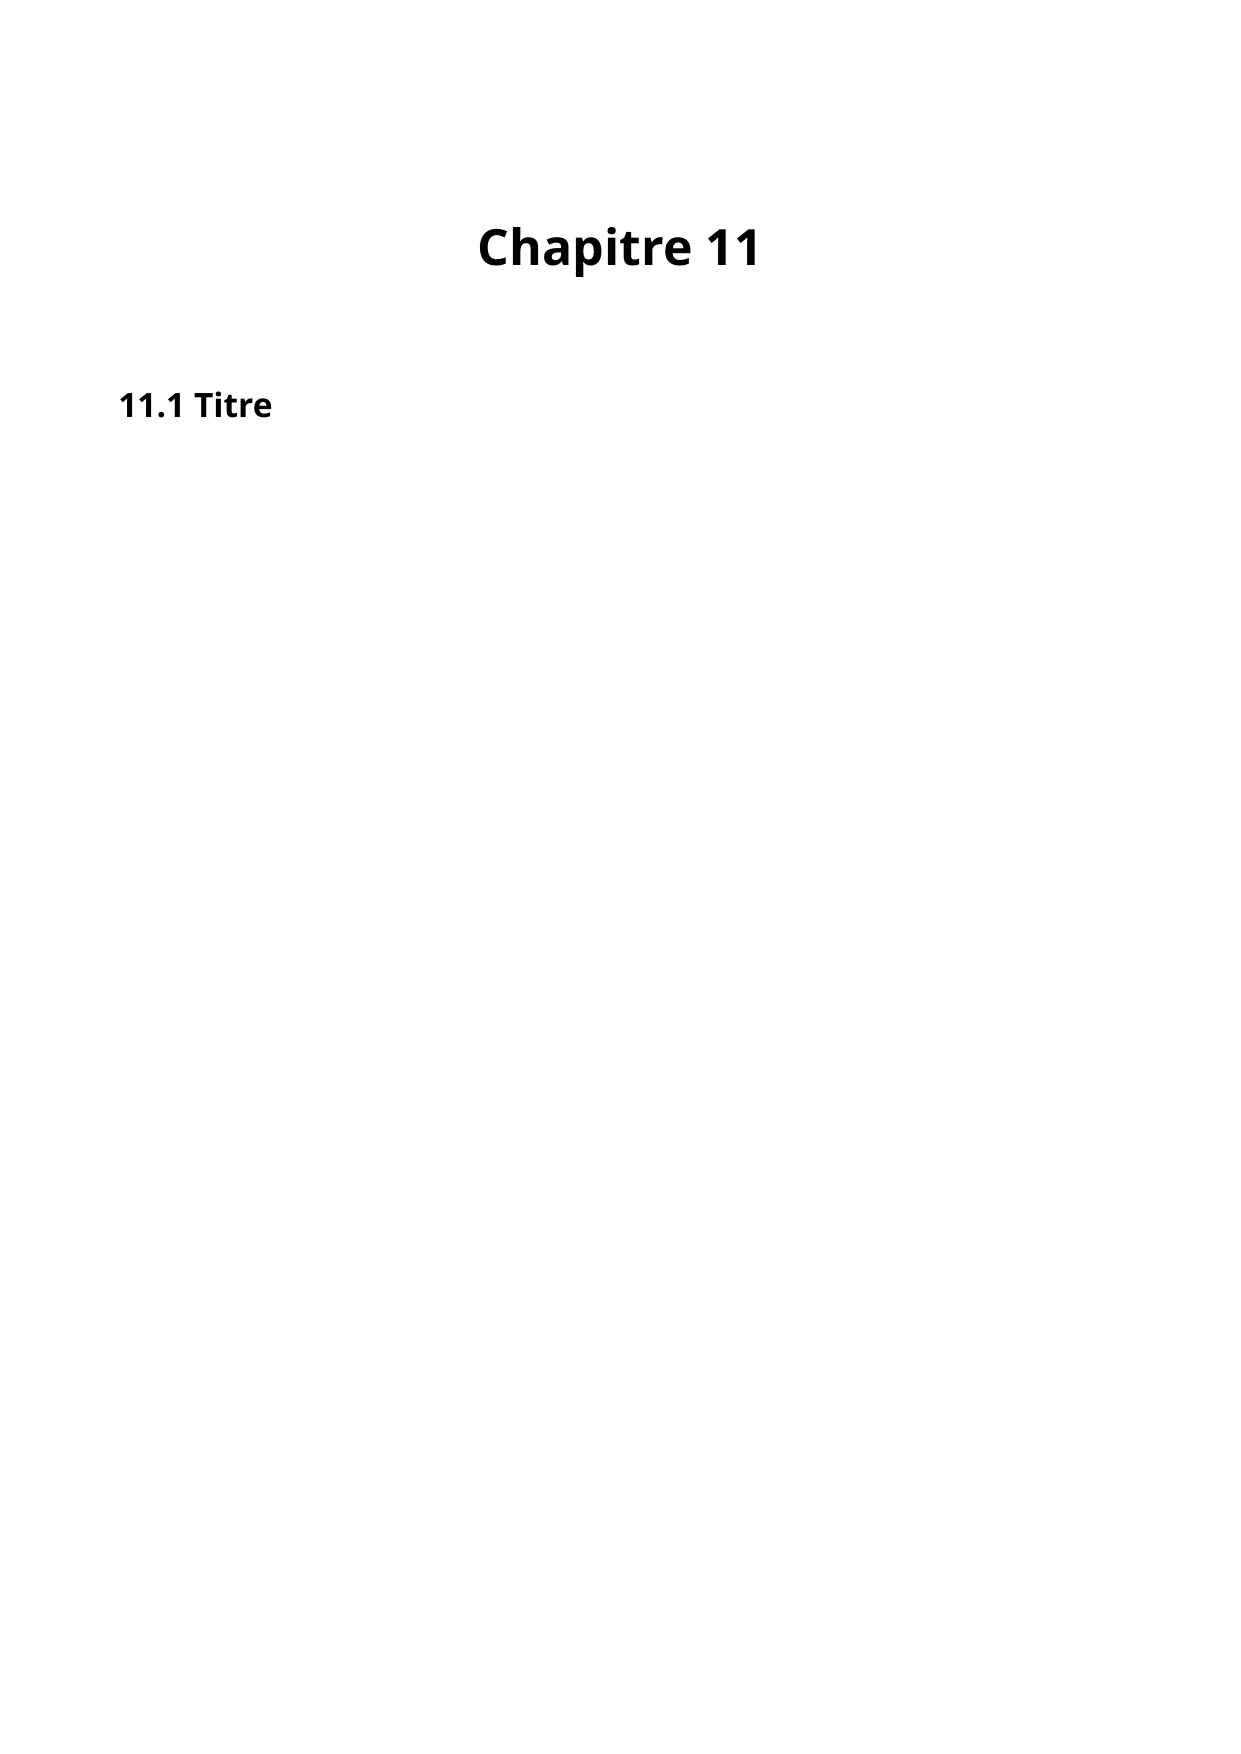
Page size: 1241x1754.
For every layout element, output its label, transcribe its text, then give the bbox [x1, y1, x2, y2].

subtitle Chapitre 11 [118, 212, 1122, 348]
subtitle 11.1 Titre [118, 382, 1122, 428]
